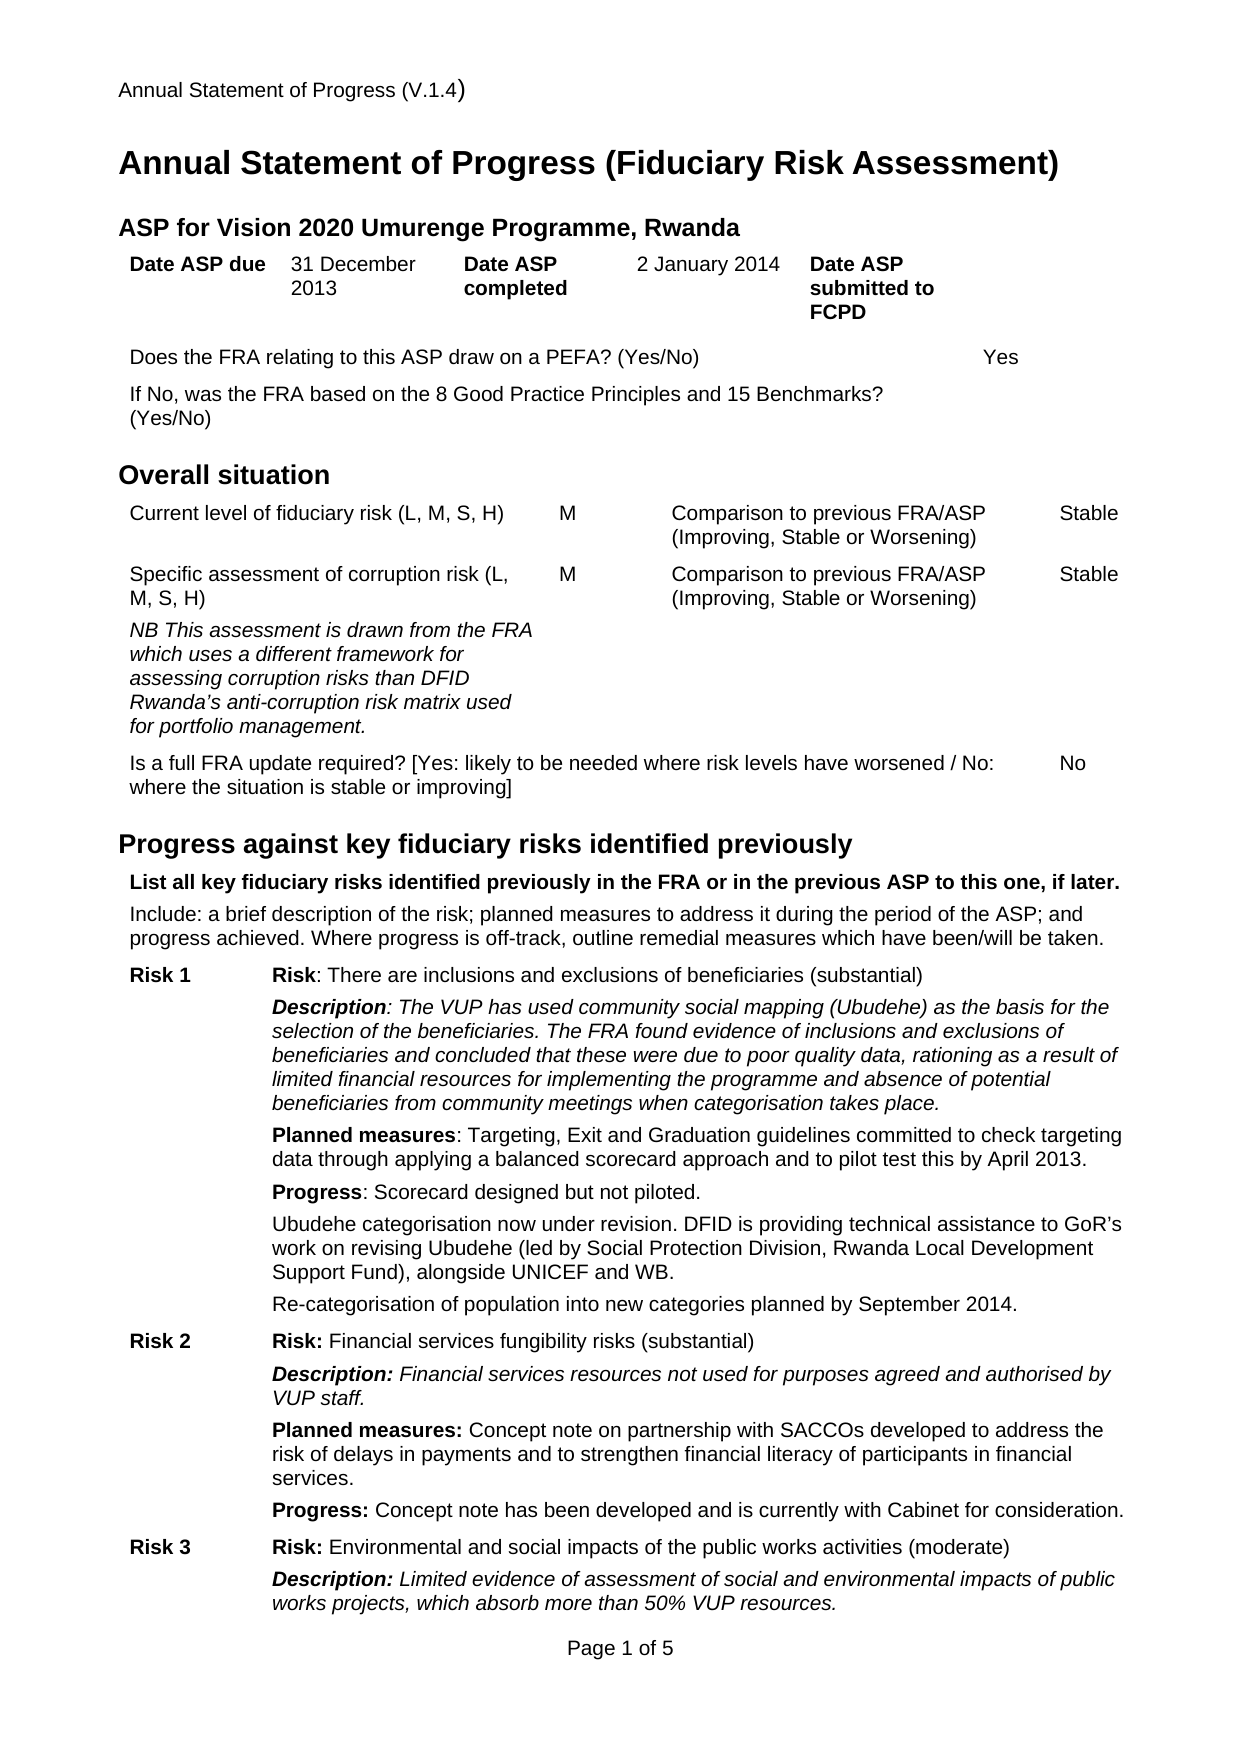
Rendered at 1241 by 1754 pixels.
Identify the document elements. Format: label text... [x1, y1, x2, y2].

table_header Date ASP due [118, 248, 277, 336]
table_header Stable [1050, 497, 1142, 553]
table_header List all key fiduciary risks identified previously in the FRA or in the previous ASP to this one, if later. Include: a brief description of the risk; planned measures to address it during the period of the ASP; and progress achieved. Where progress is off-track, outline remedial measures which have been/will be taken. [118, 866, 1142, 954]
table_cell Comparison to previous FRA/ASP (Improving, Stable or Worsening) [663, 558, 1046, 742]
table_cell No [1050, 747, 1142, 803]
table_header [974, 248, 1144, 336]
table_header 31 December 2013 [282, 248, 450, 336]
table_header M [550, 497, 658, 553]
table_header Date ASP submitted to FCPD [801, 248, 969, 336]
table_cell M [550, 558, 658, 742]
table_header Current level of fiduciary risk (L, M, S, H) [118, 497, 545, 553]
table_cell Risk: Financial services fungibility risks (substantial) Description: Financial services resources not used for purposes agreed and authorised by VUP staff. Planned measures: Concept note on partnership with SACCOs developed to address the risk of delays in payments and to strengthen financial literacy of participants in financial services. Progress: Concept note has been developed and is currently with Cabinet for consideration. [263, 1325, 1142, 1526]
table_header Comparison to previous FRA/ASP (Improving, Stable or Worsening) [663, 497, 1046, 553]
table_cell Risk: Environmental and social impacts of the public works activities (moderate) Description: Limited evidence of assessment of social and environmental impacts of public works projects, which absorb more than 50% VUP resources. [263, 1531, 1142, 1619]
table_cell Risk: There are inclusions and exclusions of beneficiaries (substantial) Description: The VUP has used community social mapping (Ubudehe) as the basis for the selection of the beneficiaries. The FRA found evidence of inclusions and exclusions of beneficiaries and concluded that these were due to poor quality data, rationing as a result of limited financial resources for implementing the programme and absence of potential beneficiaries from community meetings when categorisation takes place. Planned measures: Targeting, Exit and Graduation guidelines committed to check targeting data through applying a balanced scorecard approach and to pilot test this by April 2013. Progress: Scorecard designed but not piloted. Ubudehe categorisation now under revision. DFID is providing technical assistance to GoR’s work on revising Ubudehe (led by Social Protection Division, Rwanda Local Development Support Fund), alongside UNICEF and WB. Re-categorisation of population into new categories planned by September 2014. [263, 959, 1142, 1320]
subtitle Overall situation [118, 459, 1122, 491]
subtitle Progress against key fiduciary risks identified previously [118, 828, 1122, 859]
table_cell [974, 378, 1144, 434]
table_cell Risk 3 [118, 1531, 258, 1619]
table_cell Stable [1050, 558, 1142, 742]
table_header Date ASP completed [455, 248, 623, 336]
table_cell Risk 2 [118, 1325, 258, 1526]
subtitle Annual Statement of Progress (Fiduciary Risk Assessment) [118, 143, 1122, 182]
table_cell Yes [974, 341, 1144, 373]
table_cell If No, was the FRA based on the 8 Good Practice Principles and 15 Benchmarks? (Yes/No) [118, 378, 969, 434]
table_cell Is a full FRA update required? [Yes: likely to be needed where risk levels have worsened / No: where the situation is stable or improving] [118, 747, 1046, 803]
subtitle ASP for Vision 2020 Umurenge Programme, Rwanda [118, 213, 1122, 242]
table_cell Does the FRA relating to this ASP draw on a PEFA? (Yes/No) [118, 341, 969, 373]
table_cell Specific assessment of corruption risk (L, M, S, H) NB This assessment is drawn from the FRA which uses a different framework for assessing corruption risks than DFID Rwanda’s anti-corruption risk matrix used for portfolio management. [118, 558, 545, 742]
table_header 2 January 2014 [628, 248, 796, 336]
table_cell Risk 1 [118, 959, 258, 1320]
